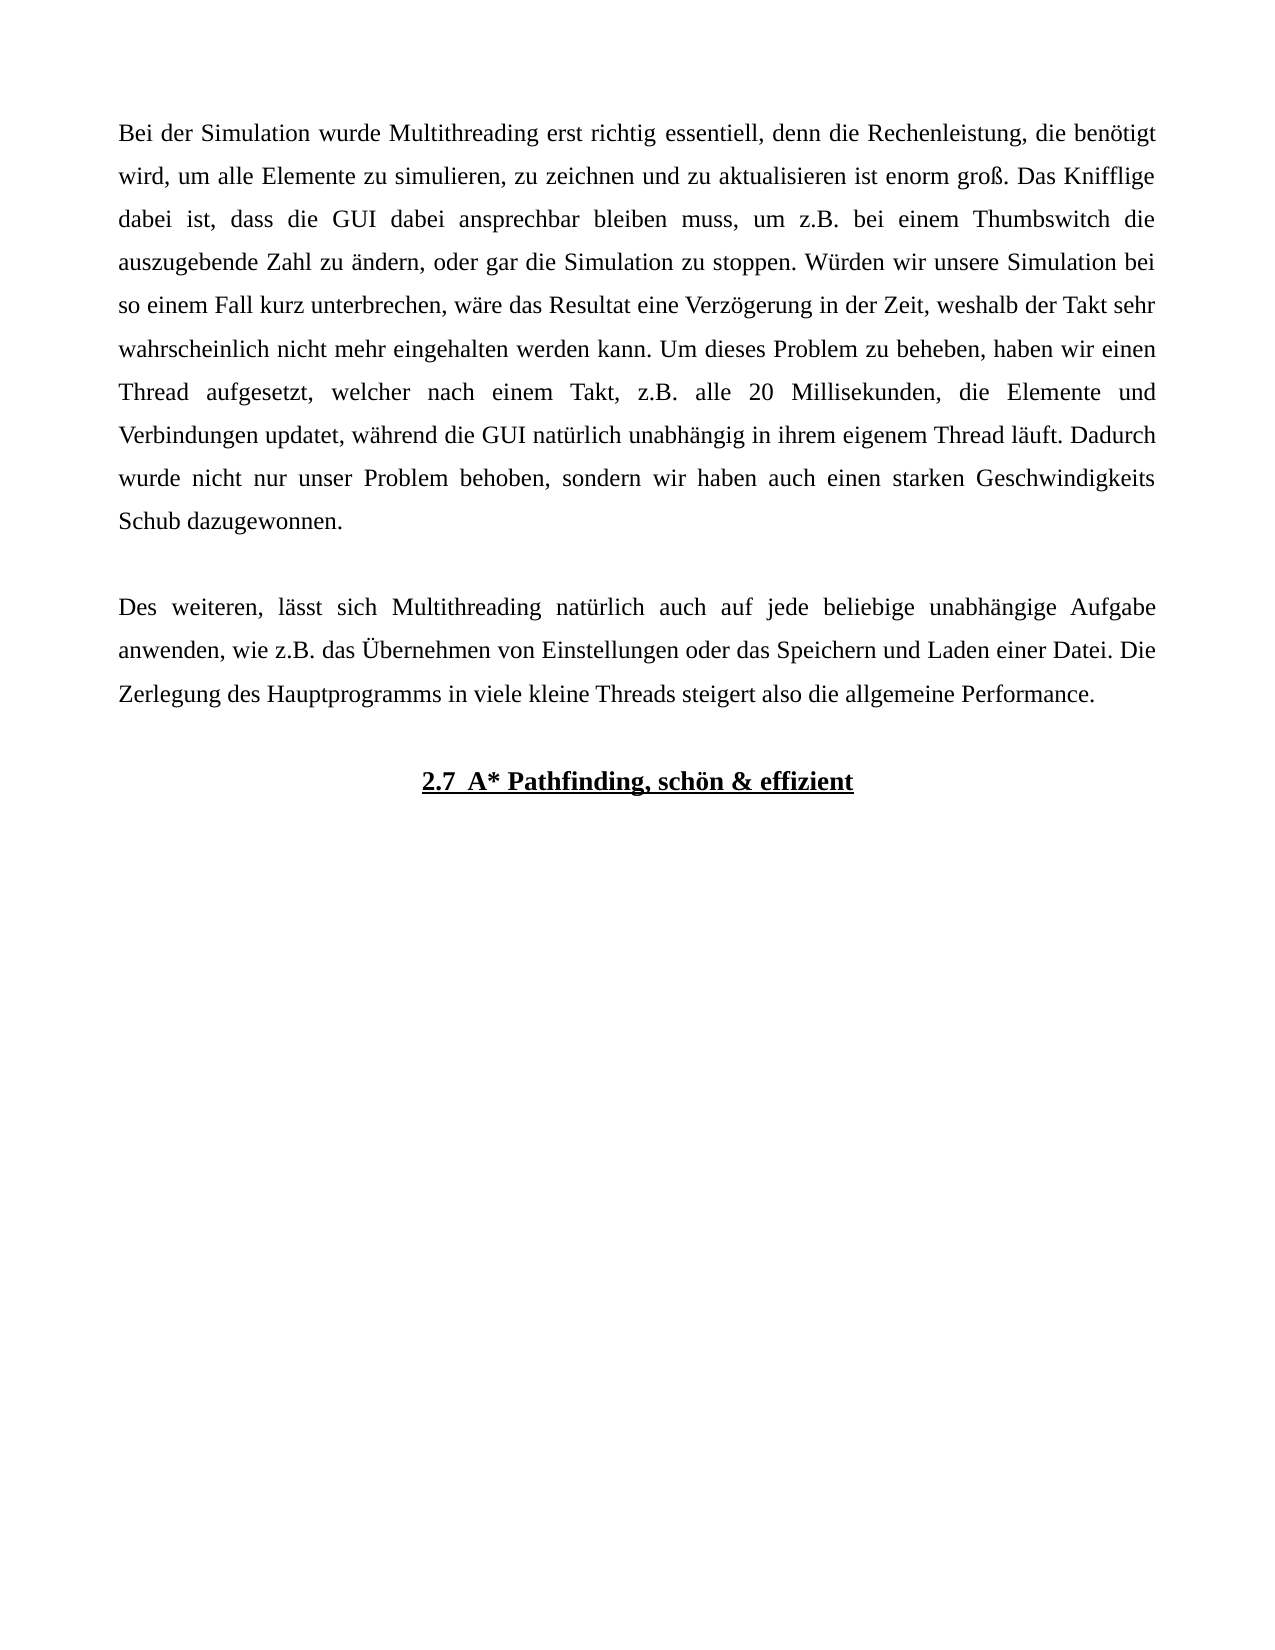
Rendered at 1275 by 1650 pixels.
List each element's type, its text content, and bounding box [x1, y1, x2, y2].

text Des weiteren, lässt sich Multithreading natürlich auch auf jede beliebige unabhängige Aufgabe anwenden, wie z.B. das Übernehmen von Einstellungen oder das Speichern und Laden einer Datei. Die Zerlegung des Hauptprogramms in viele kleine Threads steigert also die allgemeine Performance. [118, 592, 1157, 707]
subtitle 2.7 A* Pathfinding, schön & effizient [118, 765, 1157, 796]
text Bei der Simulation wurde Multithreading erst richtig essentiell, denn die Rechenleistung, die benötigt wird, um alle Elemente zu simulieren, zu zeichnen und zu aktualisieren ist enorm groß. Das Knifflige dabei ist, dass die GUI dabei ansprechbar bleiben muss, um z.B. bei einem Thumbswitch die auszugebende Zahl zu ändern, oder gar die Simulation zu stoppen. Würden wir unsere Simulation bei so einem Fall kurz unterbrechen, wäre das Resultat eine Verzögerung in der Zeit, weshalb der Takt sehr wahrscheinlich nicht mehr eingehalten werden kann. Um dieses Problem zu beheben, haben wir einen Thread aufgesetzt, welcher nach einem Takt, z.B. alle 20 Millisekunden, die Elemente und Verbindungen updatet, während die GUI natürlich unabhängig in ihrem eigenem Thread läuft. Dadurch wurde nicht nur unser Problem behoben, sondern wir haben auch einen starken Geschwindigkeits Schub dazugewonnen. [118, 118, 1157, 535]
